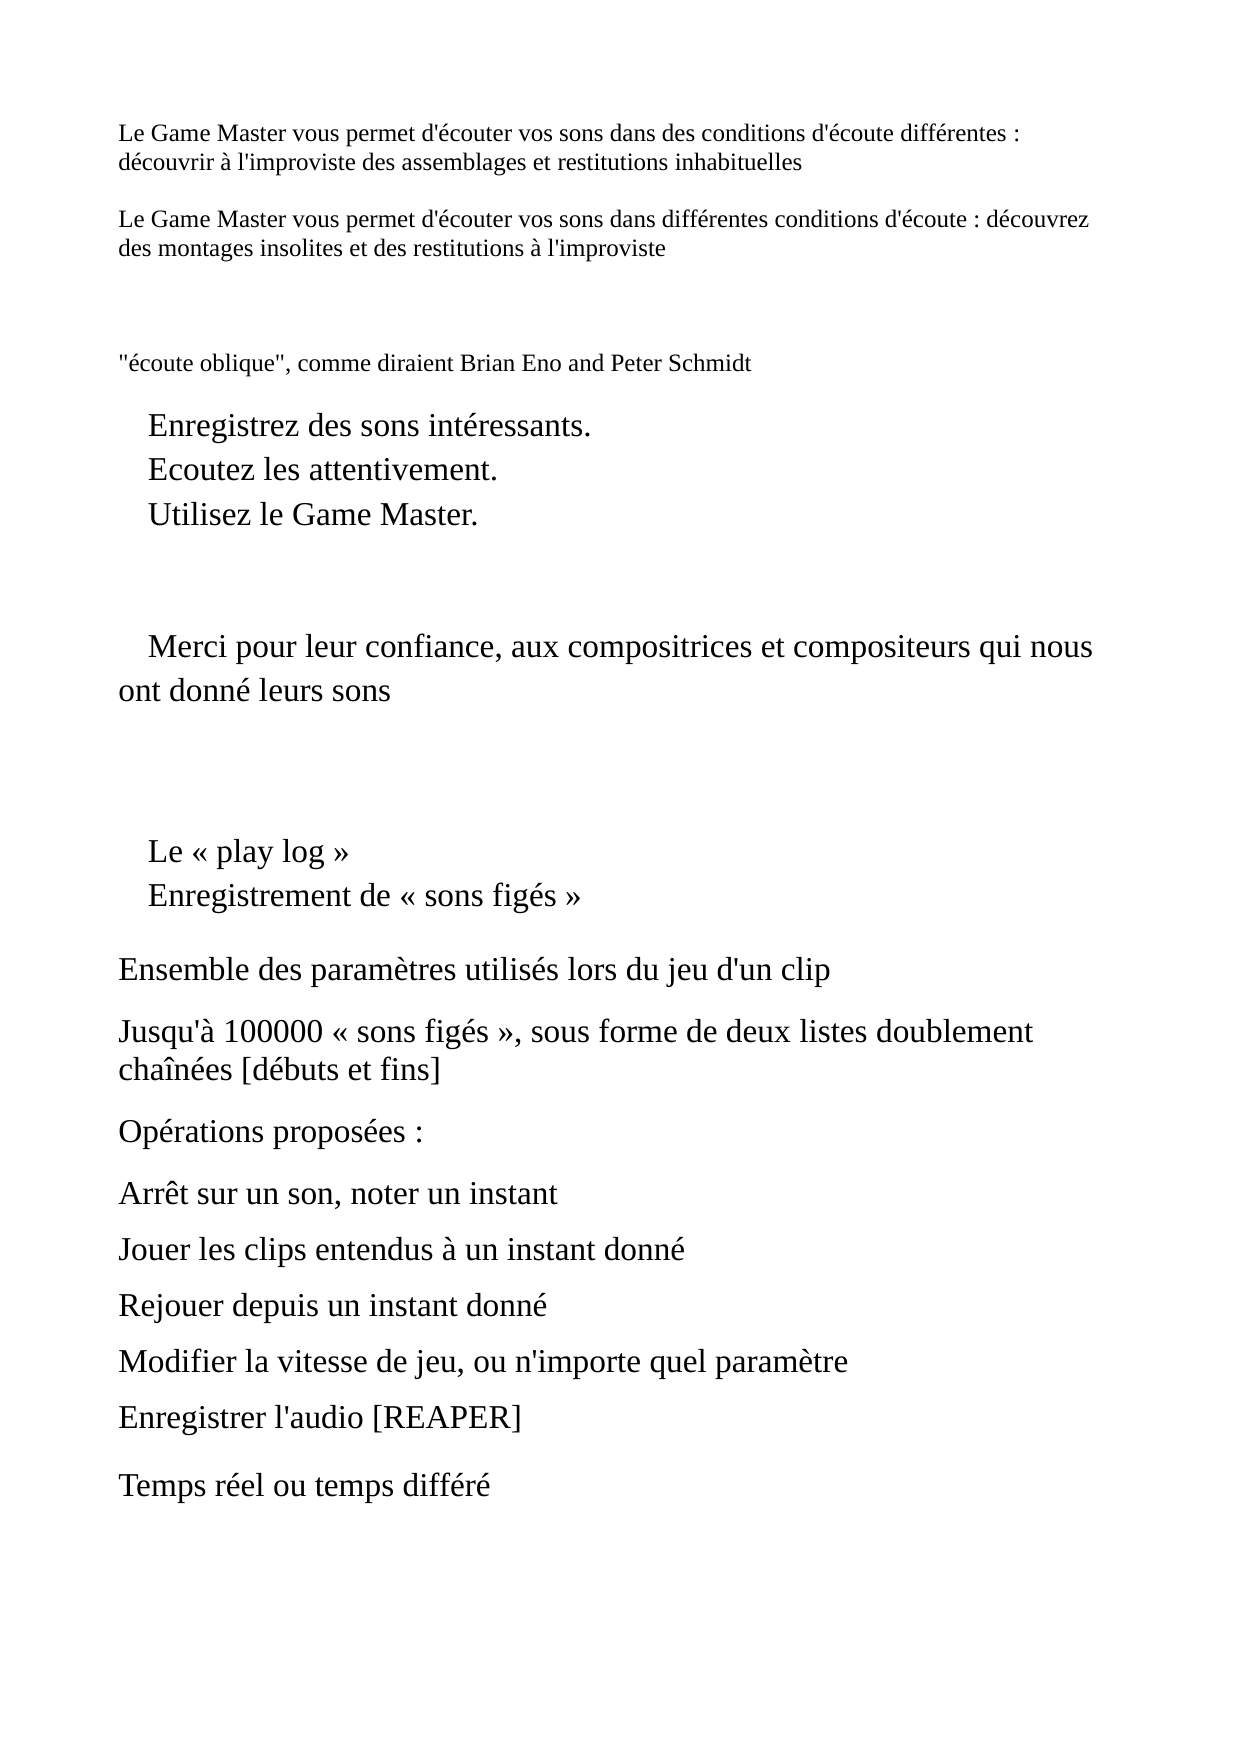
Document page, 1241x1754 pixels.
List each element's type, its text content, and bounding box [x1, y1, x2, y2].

text Enregistrez des sons intéressants. [118, 406, 1122, 444]
text Utilisez le Game Master. [118, 494, 1122, 532]
text Le « play log » [118, 832, 1122, 870]
text Modifier la vitesse de jeu, ou n'importe quel paramètre [118, 1342, 1122, 1380]
text Temps réel ou temps différé [118, 1466, 1122, 1504]
text Ecoutez les attentivement. [118, 450, 1122, 488]
text Merci pour leur confiance, aux compositrices et compositeurs qui nous ont donné leurs sons [118, 626, 1122, 708]
text Le Game Master vous permet d'écouter vos sons dans des conditions d'écoute différentes : découvrir à l'improviste des assemblages et restitutions inhabituelles [118, 118, 1122, 176]
text Le Game Master vous permet d'écouter vos sons dans différentes conditions d'écoute : découvrez des montages insolites et des restitutions à l'improviste [118, 204, 1122, 262]
text Jusqu'à 100000 « sons figés », sous forme de deux listes doublement chaînées [débuts et fins] [118, 1011, 1122, 1088]
text Ensemble des paramètres utilisés lors du jeu d'un clip [118, 949, 1122, 988]
text Enregistrement de « sons figés » [118, 876, 1122, 914]
text "écoute oblique", comme diraient Brian Eno and Peter Schmidt [118, 348, 1122, 377]
text Arrêt sur un son, noter un instant [118, 1173, 1122, 1212]
text Opérations proposées : [118, 1112, 1122, 1150]
text Enregistrer l'audio [REAPER] [118, 1398, 1122, 1436]
text Jouer les clips entendus à un instant donné [118, 1229, 1122, 1268]
text Rejouer depuis un instant donné [118, 1286, 1122, 1324]
